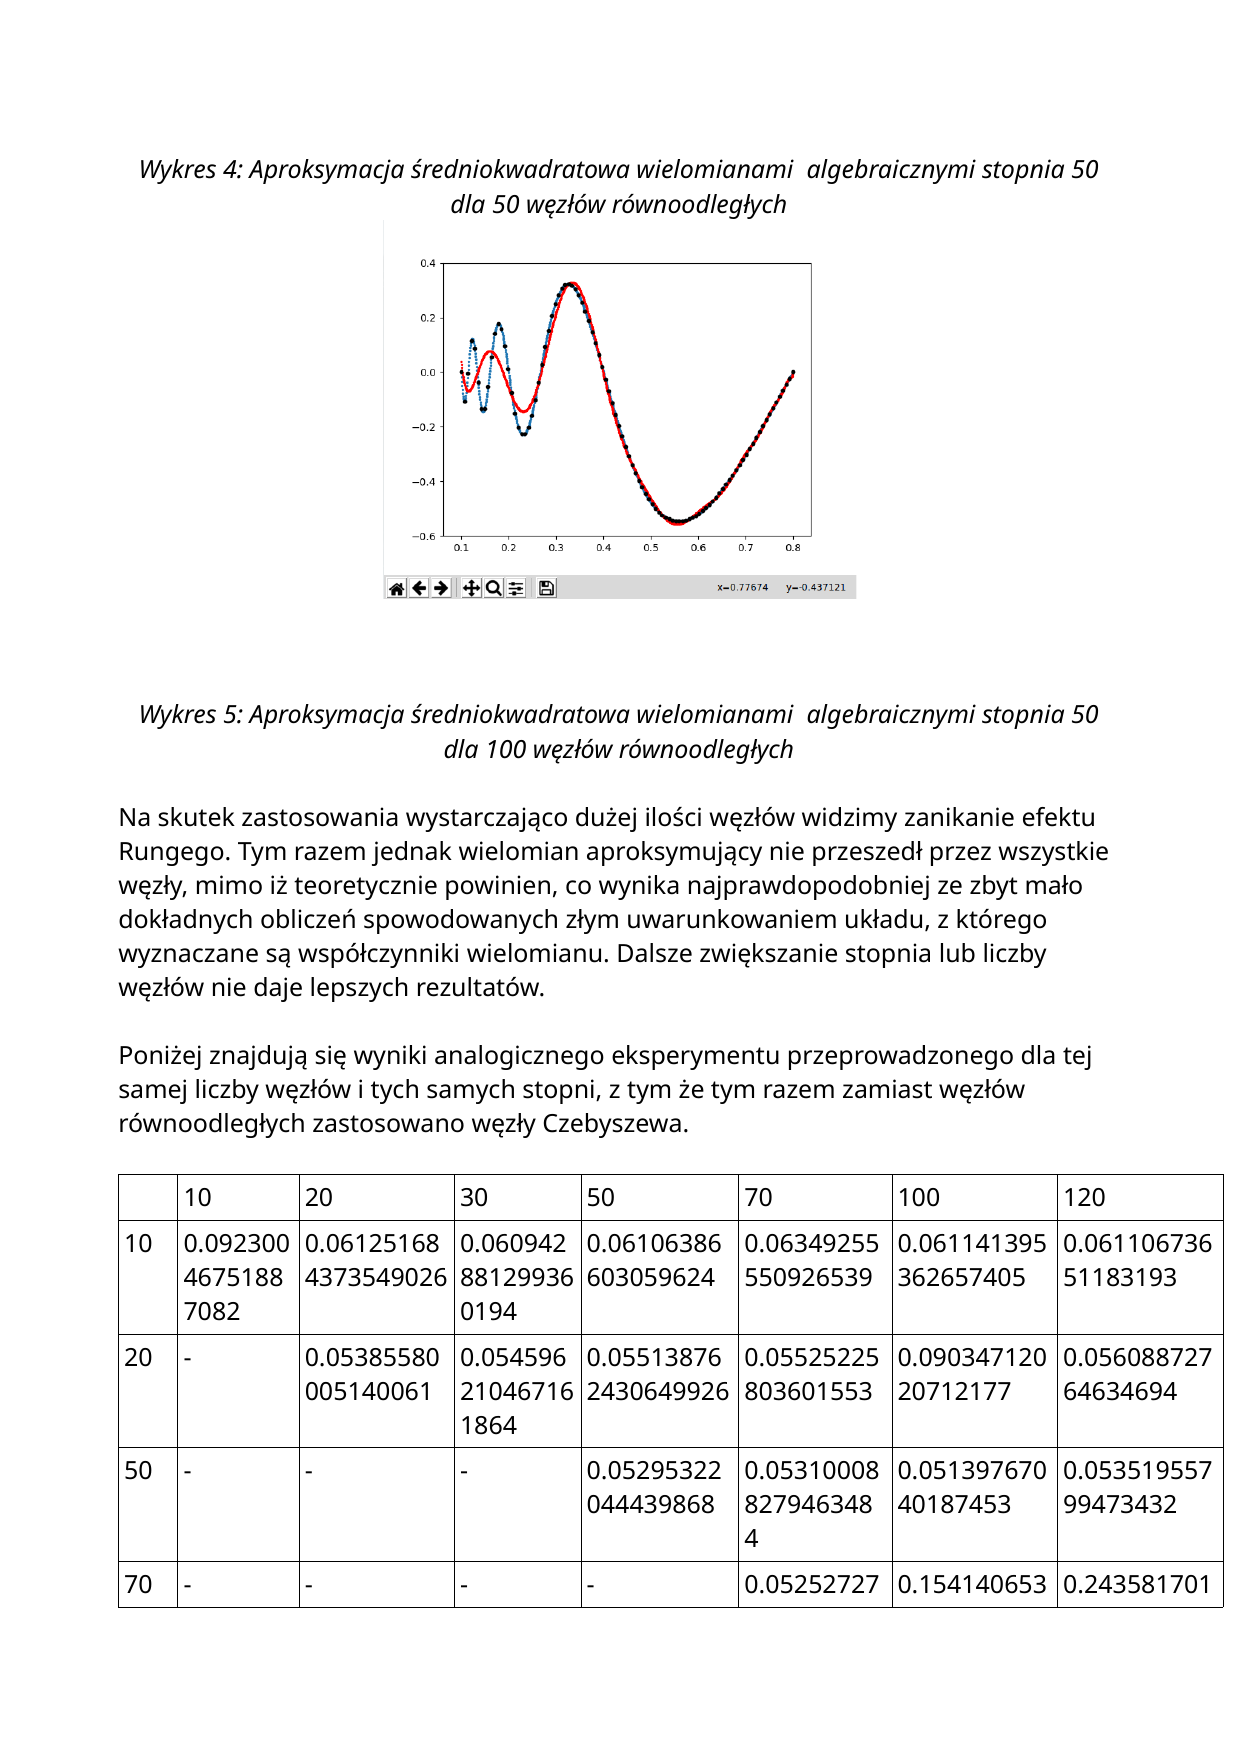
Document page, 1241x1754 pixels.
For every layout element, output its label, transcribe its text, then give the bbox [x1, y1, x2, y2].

table_cell 0.05608872764634694 [1058, 1335, 1223, 1447]
table_cell 0.05295322044439868 [582, 1448, 738, 1561]
table_cell 0.05252727 [739, 1562, 892, 1607]
table_cell 0.09230046751887082 [178, 1221, 299, 1333]
table_header 50 [582, 1175, 738, 1220]
table_cell - [178, 1562, 299, 1607]
table_cell - [300, 1448, 454, 1561]
table_header [119, 1175, 177, 1220]
table_cell 70 [119, 1562, 177, 1607]
table_cell - [178, 1335, 299, 1447]
table_cell 0.060942881299360194 [455, 1221, 581, 1333]
table_cell 0.243581701 [1058, 1562, 1223, 1607]
table_cell 50 [119, 1448, 177, 1561]
table_cell 0.05351955799473432 [1058, 1448, 1223, 1561]
table_cell 10 [119, 1221, 177, 1333]
text Na skutek zastosowania wystarczająco dużej ilości węzłów widzimy zanikanie efektu Rungego. Tym razem jednak wielomian aproksymujący nie przeszedł przez wszystkie węzły, mimo iż teoretycznie powinien, co wynika najprawdopodobniej ze zbyt mało dokładnych obliczeń spowodowanych złym uwarunkowaniem układu, z którego wyznaczane są współczynniki wielomianu. Dalsze zwiększanie stopnia lub liczby węzłów nie daje lepszych rezultatów. [118, 799, 1122, 1004]
table_cell - [455, 1448, 581, 1561]
table_cell 20 [119, 1335, 177, 1447]
table_cell 0.054596210467161864 [455, 1335, 581, 1447]
table_cell 0.05385580005140061 [300, 1335, 454, 1447]
table_header 20 [300, 1175, 454, 1220]
text Wykres 5: Aproksymacja średniokwadratowa wielomianami algebraicznymi stopnia 50 dla 100 węzłów równoodległych [118, 697, 1122, 765]
table_cell 0.09034712020712177 [893, 1335, 1057, 1447]
table_cell 0.06349255550926539 [739, 1221, 892, 1333]
table_cell 0.06106386603059624 [582, 1221, 738, 1333]
picture [383, 220, 857, 599]
table_header 100 [893, 1175, 1057, 1220]
table_header 70 [739, 1175, 892, 1220]
text Wykres 4: Aproksymacja średniokwadratowa wielomianami algebraicznymi stopnia 50 dla 50 węzłów równoodległych [118, 152, 1122, 220]
table_cell 0.154140653 [893, 1562, 1057, 1607]
table_cell - [582, 1562, 738, 1607]
table_cell 0.05525225803601553 [739, 1335, 892, 1447]
table_header 30 [455, 1175, 581, 1220]
table_cell 0.061251684373549026 [300, 1221, 454, 1333]
table_cell - [455, 1562, 581, 1607]
table_cell 0.053100088279463484 [739, 1448, 892, 1561]
table_header 10 [178, 1175, 299, 1220]
table_header 120 [1058, 1175, 1223, 1220]
table_cell - [300, 1562, 454, 1607]
table_cell 0.055138762430649926 [582, 1335, 738, 1447]
table_cell 0.06110673651183193 [1058, 1221, 1223, 1333]
table_cell 0.05139767040187453 [893, 1448, 1057, 1561]
table_cell - [178, 1448, 299, 1561]
text Poniżej znajdują się wyniki analogicznego eksperymentu przeprowadzonego dla tej samej liczby węzłów i tych samych stopni, z tym że tym razem zamiast węzłów równoodległych zastosowano węzły Czebyszewa. [118, 1038, 1122, 1140]
table_cell 0.061141395362657405 [893, 1221, 1057, 1333]
